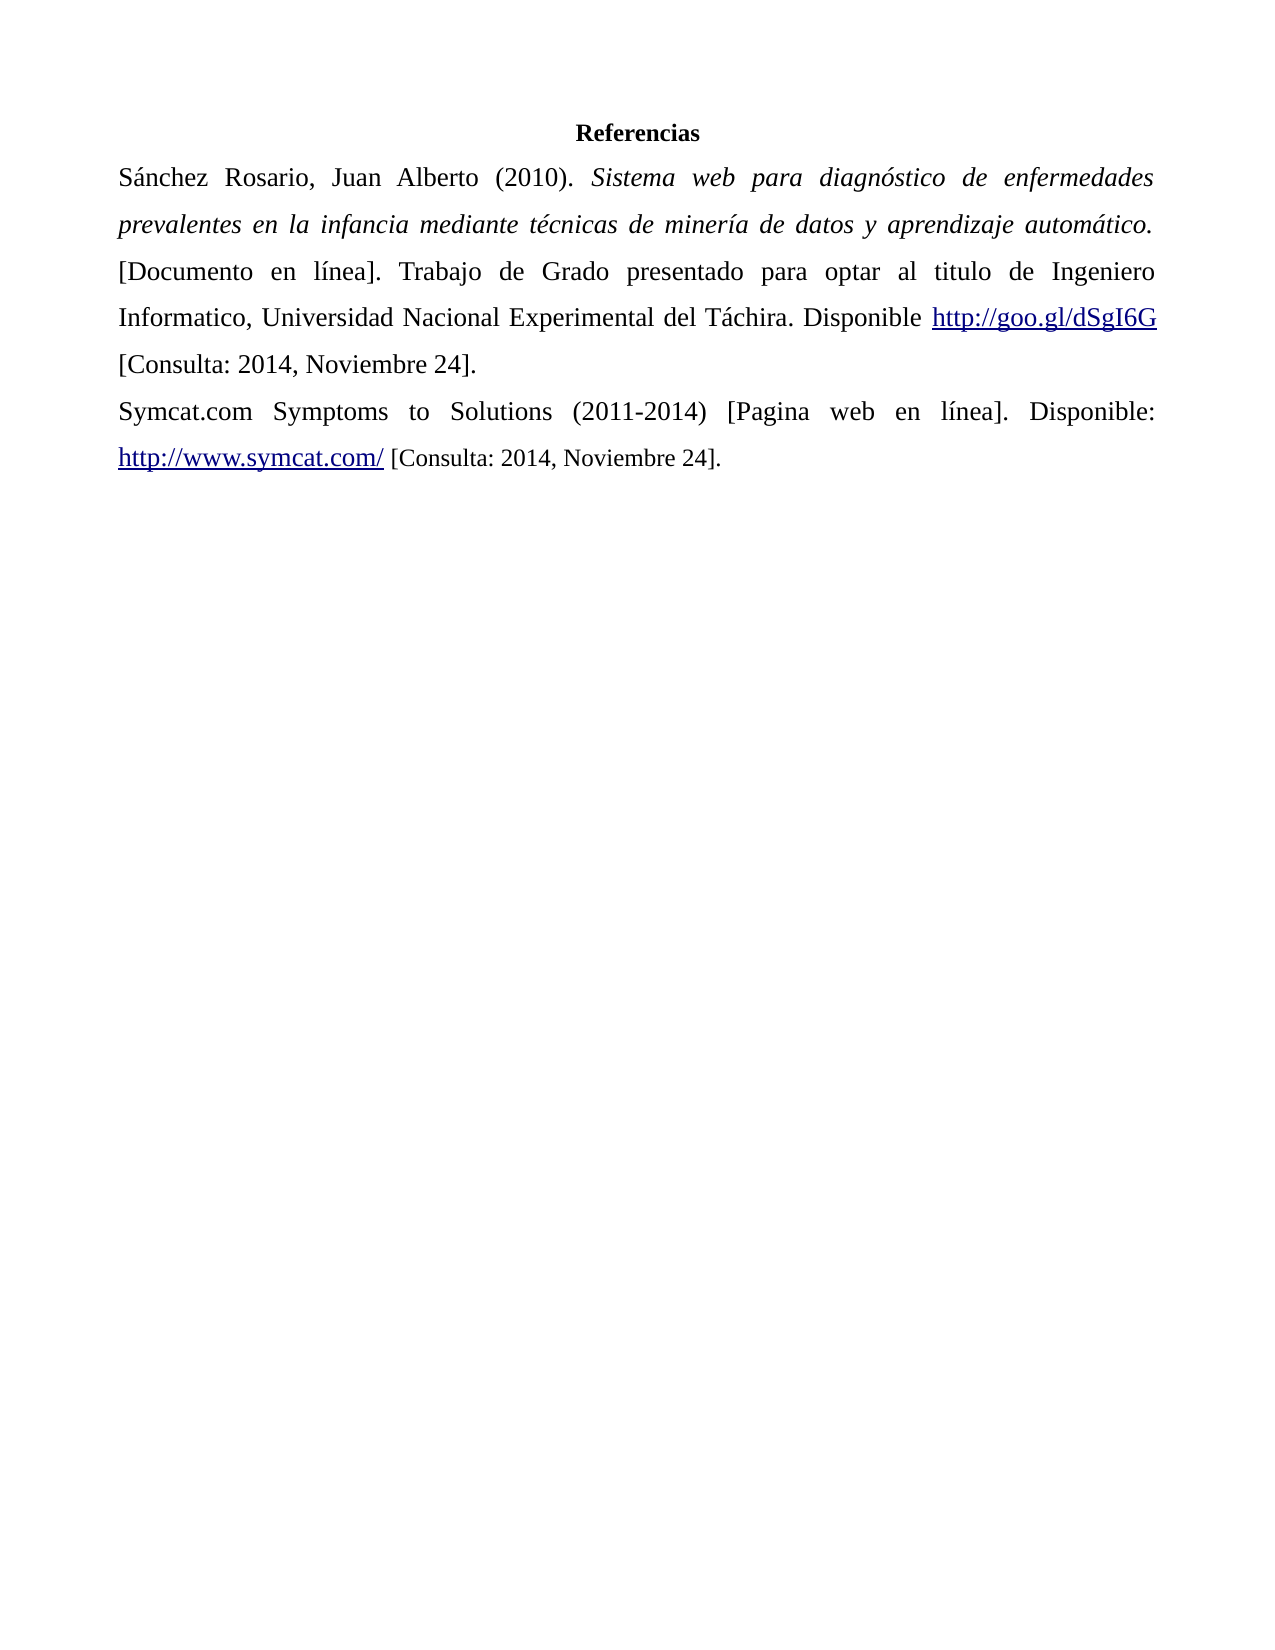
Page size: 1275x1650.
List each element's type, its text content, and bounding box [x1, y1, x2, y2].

text Sánchez Rosario, Juan Alberto (2010). Sistema web para diagnóstico de enfermedades prevalentes en la infancia mediante técnicas de minería de datos y aprendizaje automático. [Documento en línea]. Trabajo de Grado presentado para optar al titulo de Ingeniero Informatico, Universidad Nacional Experimental del Táchira. Disponible http://goo.gl/dSgI6G [Consulta: 2014, Noviembre 24]. [118, 161, 1157, 379]
text Symcat.com Symptoms to Solutions (2011-2014) [Pagina web en línea]. Disponible: http://www.symcat.com/ [Consulta: 2014, Noviembre 24]. [118, 394, 1157, 472]
text Referencias [118, 118, 1157, 147]
